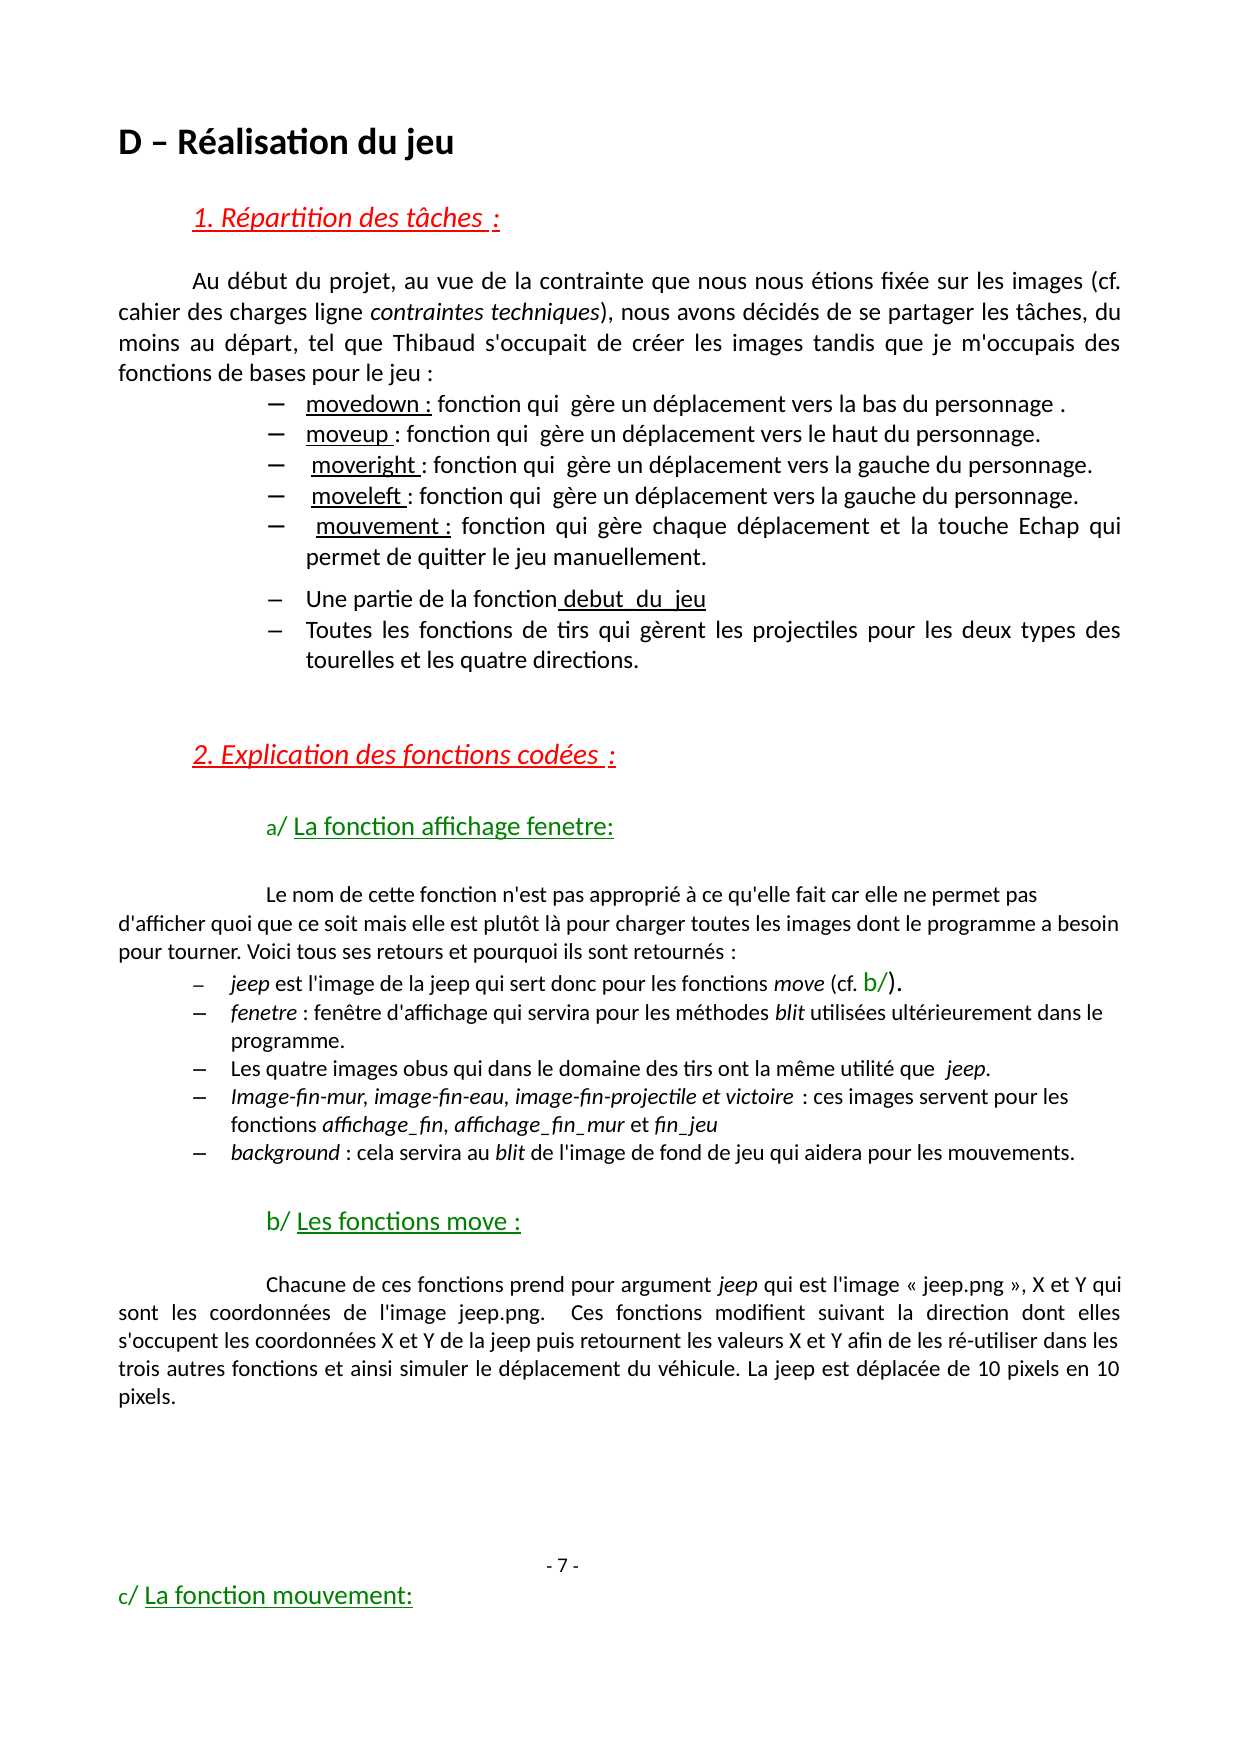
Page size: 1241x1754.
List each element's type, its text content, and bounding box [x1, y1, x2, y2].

text b/ Les fonctions move : [118, 1202, 1122, 1237]
list fenetre : fenêtre d'affichage qui servira pour les méthodes blit utilisées ultérieurement dans le programme. [193, 998, 1122, 1054]
list jeep est l'image de la jeep qui sert donc pour les fonctions move (cf. b/). [193, 965, 1122, 998]
list moveup : fonction qui gère un déplacement vers le haut du personnage. [268, 418, 1122, 449]
text c/ La fonction mouvement: [118, 1578, 1122, 1612]
list Les quatre images obus qui dans le domaine des tirs ont la même utilité que jeep. [193, 1054, 1122, 1082]
list mouvement : fonction qui gère chaque déplacement et la touche Echap qui permet de quitter le jeu manuellement. [268, 510, 1122, 572]
text Au début du projet, au vue de la contrainte que nous nous étions fixée sur les images (cf. cahier des charges ligne contraintes techniques), nous avons décidés de se partager les tâches, du moins au départ, tel que Thibaud s'occupait de créer les images tandis que je m'occupais des fonctions de bases pour le jeu : [118, 261, 1122, 388]
text D – Réalisation du jeu [118, 118, 1122, 164]
list movedown : fonction qui gère un déplacement vers la bas du personnage . [268, 388, 1122, 418]
list Image-fin-mur, image-fin-eau, image-fin-projectile et victoire : ces images servent pour les fonctions affichage_fin, affichage_fin_mur et fin_jeu [193, 1082, 1122, 1138]
text Le nom de cette fonction n'est pas approprié à ce qu'elle fait car elle ne permet pas d'afficher quoi que ce soit mais elle est plutôt là pour charger toutes les images dont le programme a besoin pour tourner. Voici tous ses retours et pourquoi ils sont retournés : [118, 876, 1122, 965]
text a/ La fonction affichage fenetre: [118, 807, 1122, 843]
list background : cela servira au blit de l'image de fond de jeu qui aidera pour les mouvements. [193, 1138, 1122, 1166]
list Une partie de la fonction debut_du_jeu [268, 583, 1122, 614]
text - 7 - [118, 1551, 1122, 1578]
list Toutes les fonctions de tirs qui gèrent les projectiles pour les deux types des tourelles et les quatre directions. [268, 614, 1122, 675]
text 2. Explication des fonctions codées : [118, 736, 1122, 772]
text 1. Répartition des tâches : [118, 199, 1122, 235]
list moveright : fonction qui gère un déplacement vers la gauche du personnage. [268, 449, 1122, 480]
list moveleft : fonction qui gère un déplacement vers la gauche du personnage. [268, 480, 1122, 510]
text Chacune de ces fonctions prend pour argument jeep qui est l'image « jeep.png », X et Y qui sont les coordonnées de l'image jeep.png. Ces fonctions modifient suivant la direction dont elles s'occupent les coordonnées X et Y de la jeep puis retournent les valeurs X et Y afin de les ré-utiliser dans les trois autres fonctions et ainsi simuler le déplacement du véhicule. La jeep est déplacée de 10 pixels en 10 pixels. [118, 1270, 1122, 1410]
